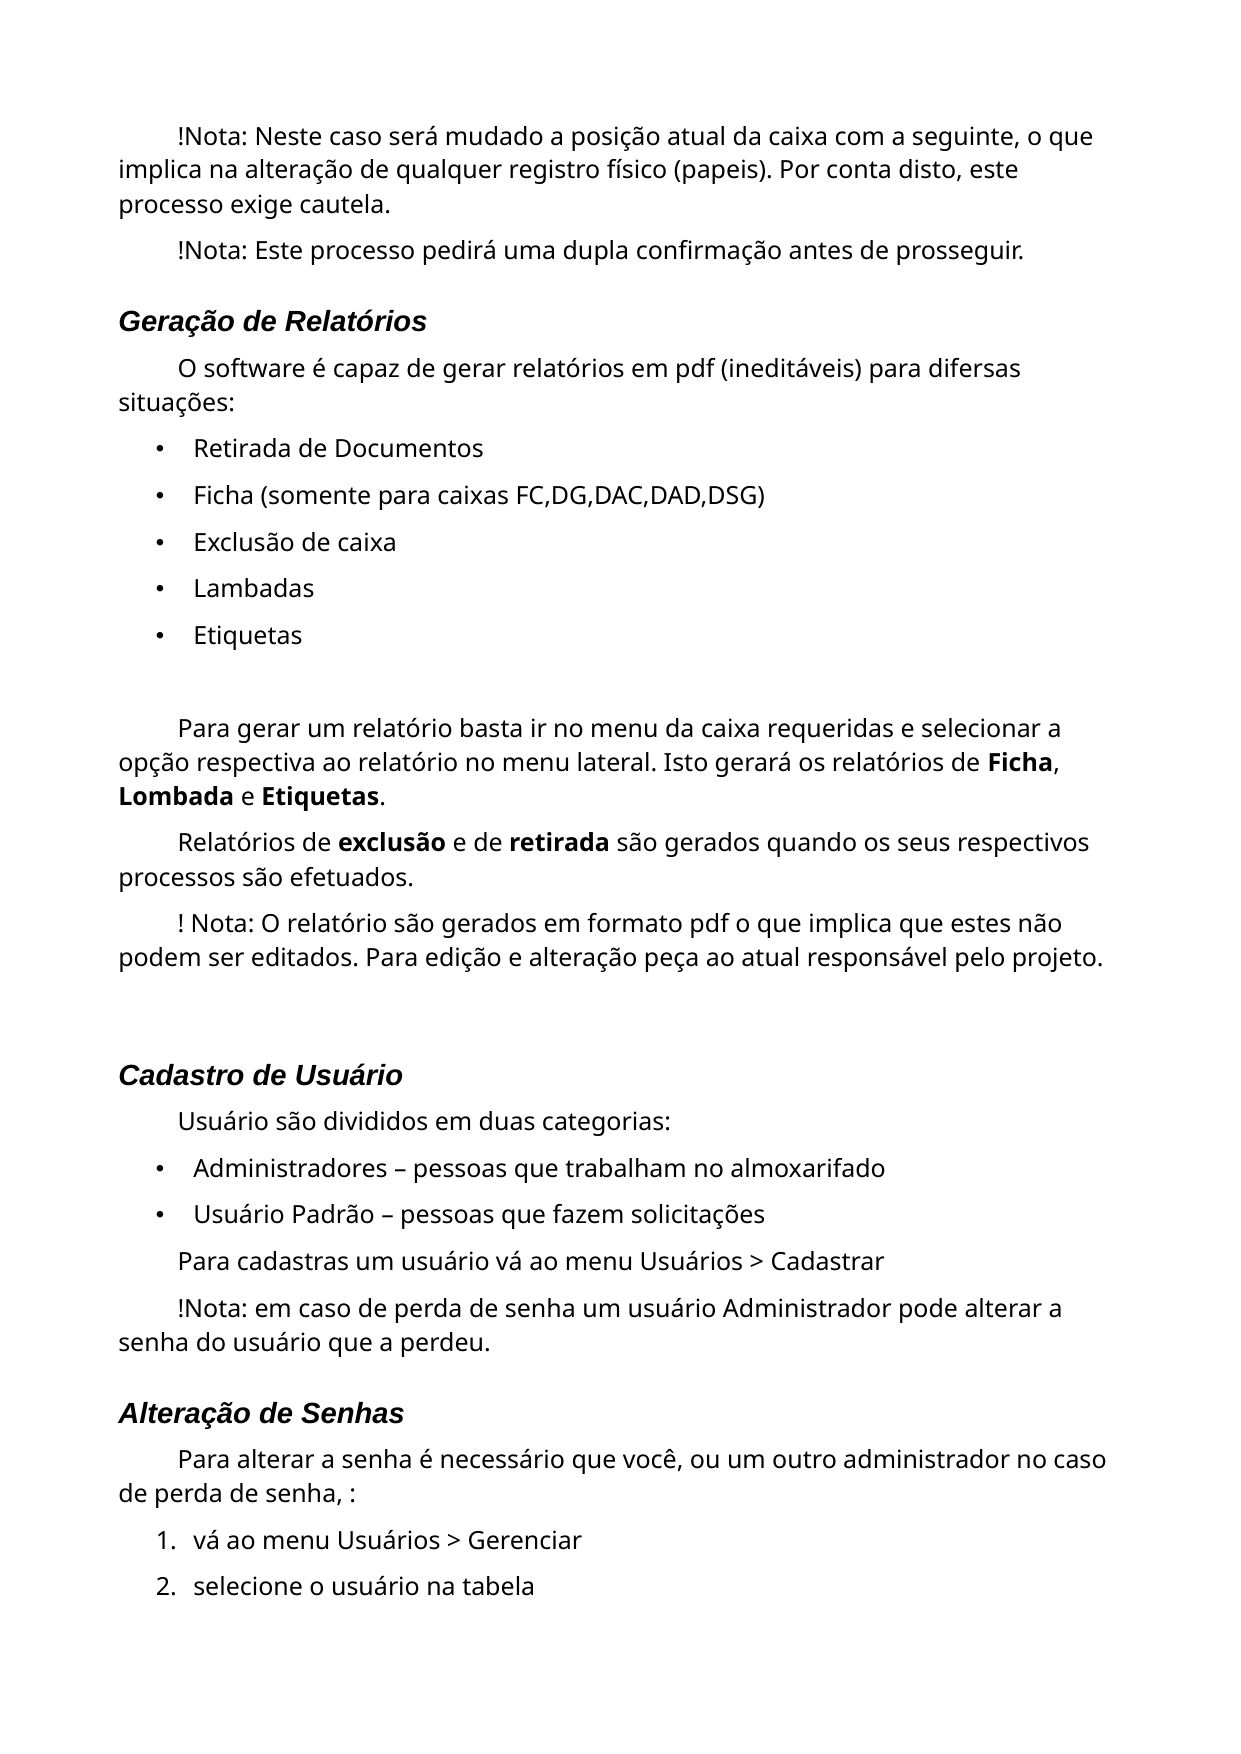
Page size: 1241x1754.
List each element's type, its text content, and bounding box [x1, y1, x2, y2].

text O software é capaz de gerar relatórios em pdf (ineditáveis) para difersas situações: [118, 350, 1122, 418]
list Administradores – pessoas que trabalham no almoxarifado [156, 1151, 1122, 1184]
list vá ao menu Usuários > Gerenciar [156, 1522, 1122, 1557]
subtitle Geração de Relatórios [118, 304, 1122, 338]
text !Nota: Este processo pedirá uma dupla confirmação antes de prosseguir. [118, 233, 1122, 267]
list Lambadas [156, 571, 1122, 605]
list Usuário Padrão – pessoas que fazem solicitações [156, 1197, 1122, 1231]
list Etiquetas [156, 617, 1122, 651]
text Usuário são divididos em duas categorias: [118, 1104, 1122, 1138]
subtitle Cadastro de Usuário [118, 1058, 1122, 1091]
list Ficha (somente para caixas FC,DG,DAC,DAD,DSG) [156, 478, 1122, 512]
text !Nota: Neste caso será mudado a posição atual da caixa com a seguinte, o que implica na alteração de qualquer registro físico (papeis). Por conta disto, este processo exige cautela. [118, 118, 1122, 220]
text ! Nota: O relatório são gerados em formato pdf o que implica que estes não podem ser editados. Para edição e alteração peça ao atual responsável pelo projeto. [118, 906, 1122, 974]
text Para alterar a senha é necessário que você, ou um outro administrador no caso de perda de senha, : [118, 1442, 1122, 1510]
text Relatórios de exclusão e de retirada são gerados quando os seus respectivos processos são efetuados. [118, 825, 1122, 893]
list selecione o usuário na tabela [156, 1569, 1122, 1603]
text !Nota: em caso de perda de senha um usuário Administrador pode alterar a senha do usuário que a perdeu. [118, 1290, 1122, 1358]
list Retirada de Documentos [156, 431, 1122, 465]
text Para cadastras um usuário vá ao menu Usuários > Cadastrar [118, 1244, 1122, 1278]
text Para gerar um relatório basta ir no menu da caixa requeridas e selecionar a opção respectiva ao relatório no menu lateral. Isto gerará os relatórios de Ficha, Lombada e Etiquetas. [118, 710, 1122, 813]
subtitle Alteração de Senhas [118, 1396, 1122, 1429]
list Exclusão de caixa [156, 524, 1122, 558]
